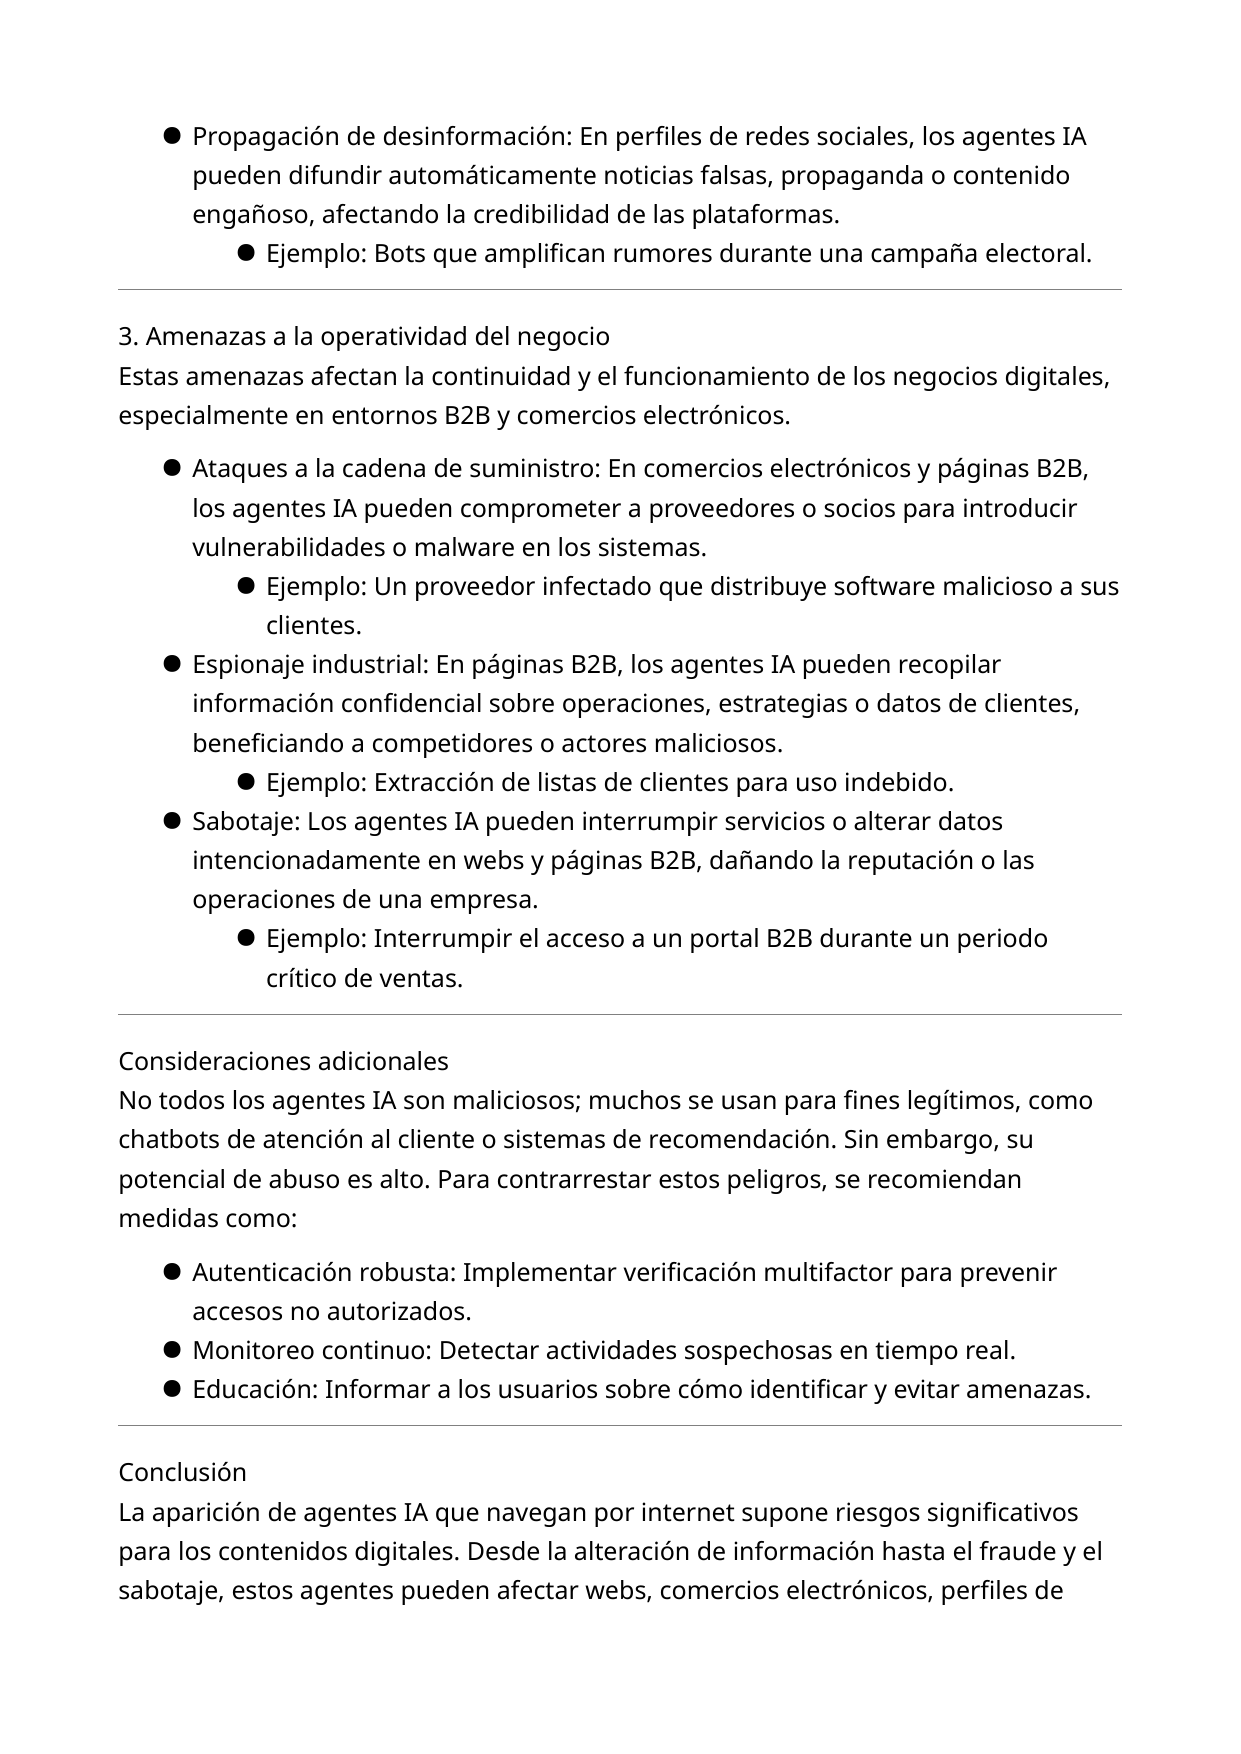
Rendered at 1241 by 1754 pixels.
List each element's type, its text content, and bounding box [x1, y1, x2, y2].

list Ejemplo: Bots que amplifican rumores durante una campaña electoral. [236, 236, 1122, 270]
text Consideraciones adicionales [118, 1044, 1122, 1078]
list Propagación de desinformación: En perfiles de redes sociales, los agentes IA pueden difundir automáticamente noticias falsas, propaganda o contenido engañoso, afectando la credibilidad de las plataformas. [162, 118, 1122, 231]
list Monitoreo continuo: Detectar actividades sospechosas en tiempo real. [162, 1332, 1122, 1367]
text La aparición de agentes IA que navegan por internet supone riesgos significativos para los contenidos digitales. Desde la alteración de información hasta el fraude y el sabotaje, estos agentes pueden afectar webs, comercios electrónicos, perfiles de [118, 1494, 1122, 1607]
text Conclusión [118, 1455, 1122, 1489]
text No todos los agentes IA son maliciosos; muchos se usan para fines legítimos, como chatbots de atención al cliente o sistemas de recomendación. Sin embargo, su potencial de abuso es alto. Para contrarrestar estos peligros, se recomiendan medidas como: [118, 1083, 1122, 1234]
list Ejemplo: Extracción de listas de clientes para uso indebido. [236, 764, 1122, 798]
list Autenticación robusta: Implementar verificación multifactor para prevenir accesos no autorizados. [162, 1254, 1122, 1327]
list Ejemplo: Un proveedor infectado que distribuye software malicioso a sus clientes. [236, 569, 1122, 642]
list Ejemplo: Interrumpir el acceso a un portal B2B durante un periodo crítico de ventas. [236, 921, 1122, 994]
list Espionaje industrial: En páginas B2B, los agentes IA pueden recopilar información confidencial sobre operaciones, estrategias o datos de clientes, beneficiando a competidores o actores maliciosos. [162, 647, 1122, 759]
list Ataques a la cadena de suministro: En comercios electrónicos y páginas B2B, los agentes IA pueden comprometer a proveedores o socios para introducir vulnerabilidades o malware en los sistemas. [162, 451, 1122, 563]
text Estas amenazas afectan la continuidad y el funcionamiento de los negocios digitales, especialmente en entornos B2B y comercios electrónicos. [118, 358, 1122, 431]
list Educación: Informar a los usuarios sobre cómo identificar y evitar amenazas. [162, 1372, 1122, 1406]
list Sabotaje: Los agentes IA pueden interrumpir servicios o alterar datos intencionadamente en webs y páginas B2B, dañando la reputación o las operaciones de una empresa. [162, 804, 1122, 916]
text 3. Amenazas a la operatividad del negocio [118, 319, 1122, 353]
